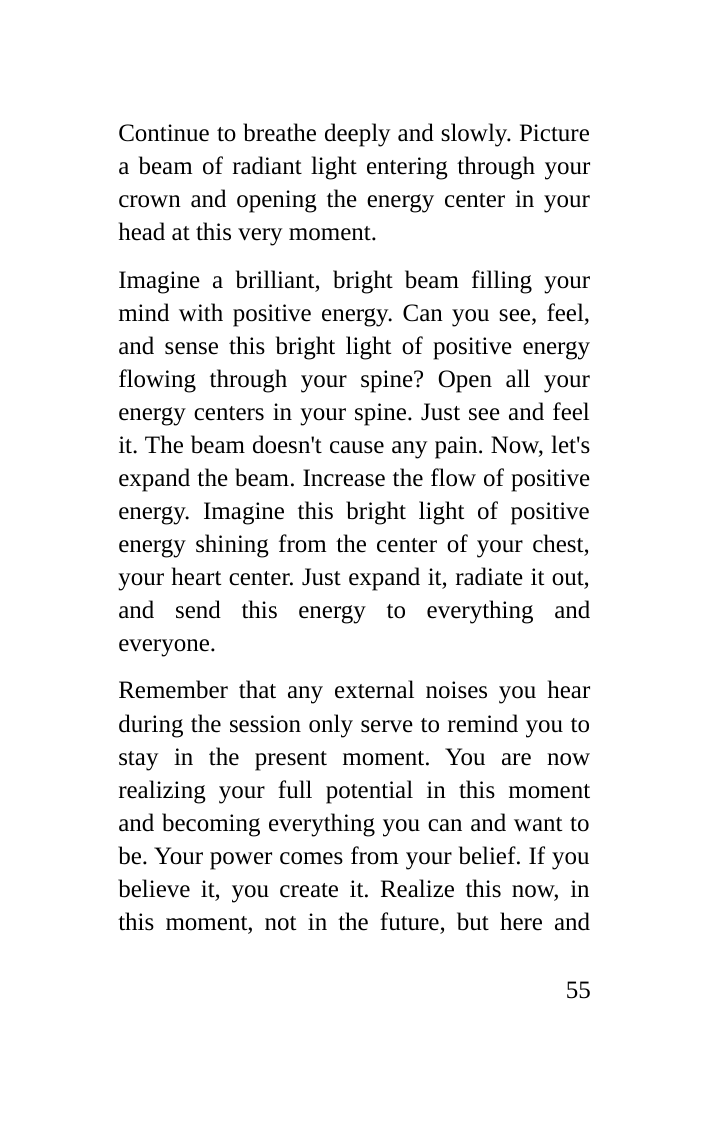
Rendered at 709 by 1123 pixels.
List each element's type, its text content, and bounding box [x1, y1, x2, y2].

text Remember that any external noises you hear during the session only serve to remind you to stay in the present moment. You are now realizing your full potential in this moment and becoming everything you can and want to be. Your power comes from your belief. If you believe it, you create it. Realize this now, in this moment, not in the future, but here and [118, 676, 591, 936]
text Continue to breathe deeply and slowly. Picture a beam of radiant light entering through your crown and opening the energy center in your head at this very moment. [118, 118, 591, 246]
text Imagine a brilliant, bright beam filling your mind with positive energy. Can you see, feel, and sense this bright light of positive energy flowing through your spine? Open all your energy centers in your spine. Just see and feel it. The beam doesn't cause any pain. Now, let's expand the beam. Increase the flow of positive energy. Imagine this bright light of positive energy shining from the center of your chest, your heart center. Just expand it, radiate it out, and send this energy to everything and everyone. [118, 265, 591, 657]
